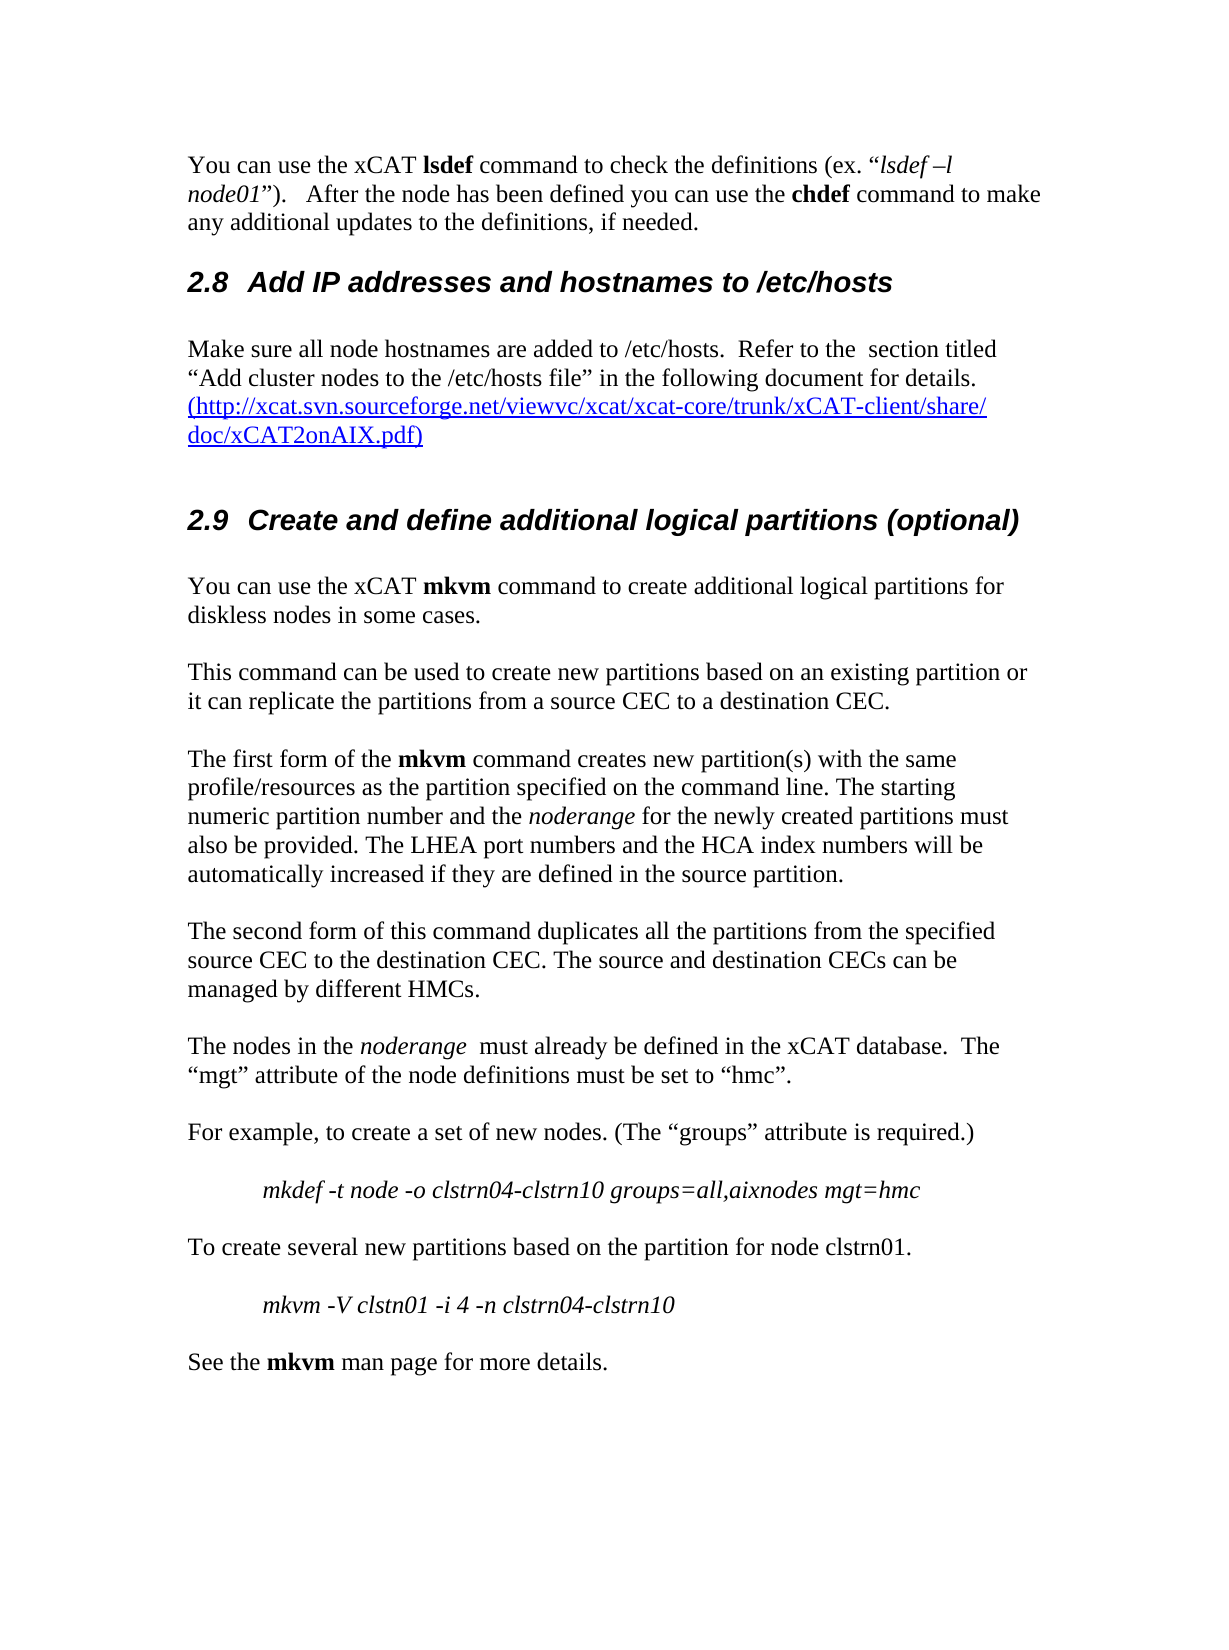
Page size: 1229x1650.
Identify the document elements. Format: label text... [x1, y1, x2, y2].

subtitle Add IP addresses and hostnames to /etc/hosts [187, 265, 1041, 299]
text For example, to create a set of new nodes. (The “groups” attribute is required.) [187, 1117, 1041, 1146]
text The nodes in the noderange must already be defined in the xCAT database. The “mgt” attribute of the node definitions must be set to “hmc”. [187, 1031, 1041, 1089]
text The second form of this command duplicates all the partitions from the specified source CEC to the destination CEC. The source and destination CECs can be managed by different HMCs. [187, 916, 1041, 1002]
text This command can be used to create new partitions based on an existing partition or it can replicate the partitions from a source CEC to a destination CEC. [187, 657, 1041, 715]
text Make sure all node hostnames are added to /etc/hosts. Refer to the section titled “Add cluster nodes to the /etc/hosts file” in the following document for details. (http://xcat.svn.sourceforge.net/viewvc/xcat/xcat-core/trunk/xCAT-client/share/doc/xCAT2onAIX.pdf) [187, 334, 1041, 449]
text The first form of the mkvm command creates new partition(s) with the same profile/resources as the partition specified on the command line. The starting numeric partition number and the noderange for the newly created partitions must also be provided. The LHEA port numbers and the HCA index numbers will be automatically increased if they are defined in the source partition. [187, 744, 1041, 887]
subtitle Create and define additional logical partitions (optional) [187, 503, 1041, 536]
text To create several new partitions based on the partition for node clstrn01. [187, 1232, 1041, 1261]
text You can use the xCAT lsdef command to check the definitions (ex. “lsdef –l node01”). After the node has been defined you can use the chdef command to make any additional updates to the definitions, if needed. [187, 150, 1041, 236]
text mkdef -t node -o clstrn04-clstrn10 groups=all,aixnodes mgt=hmc [187, 1175, 1041, 1204]
text See the mkvm man page for more details. [187, 1347, 1041, 1376]
text You can use the xCAT mkvm command to create additional logical partitions for diskless nodes in some cases. [187, 571, 1041, 629]
text mkvm -V clstn01 -i 4 -n clstrn04-clstrn10 [262, 1290, 1041, 1319]
